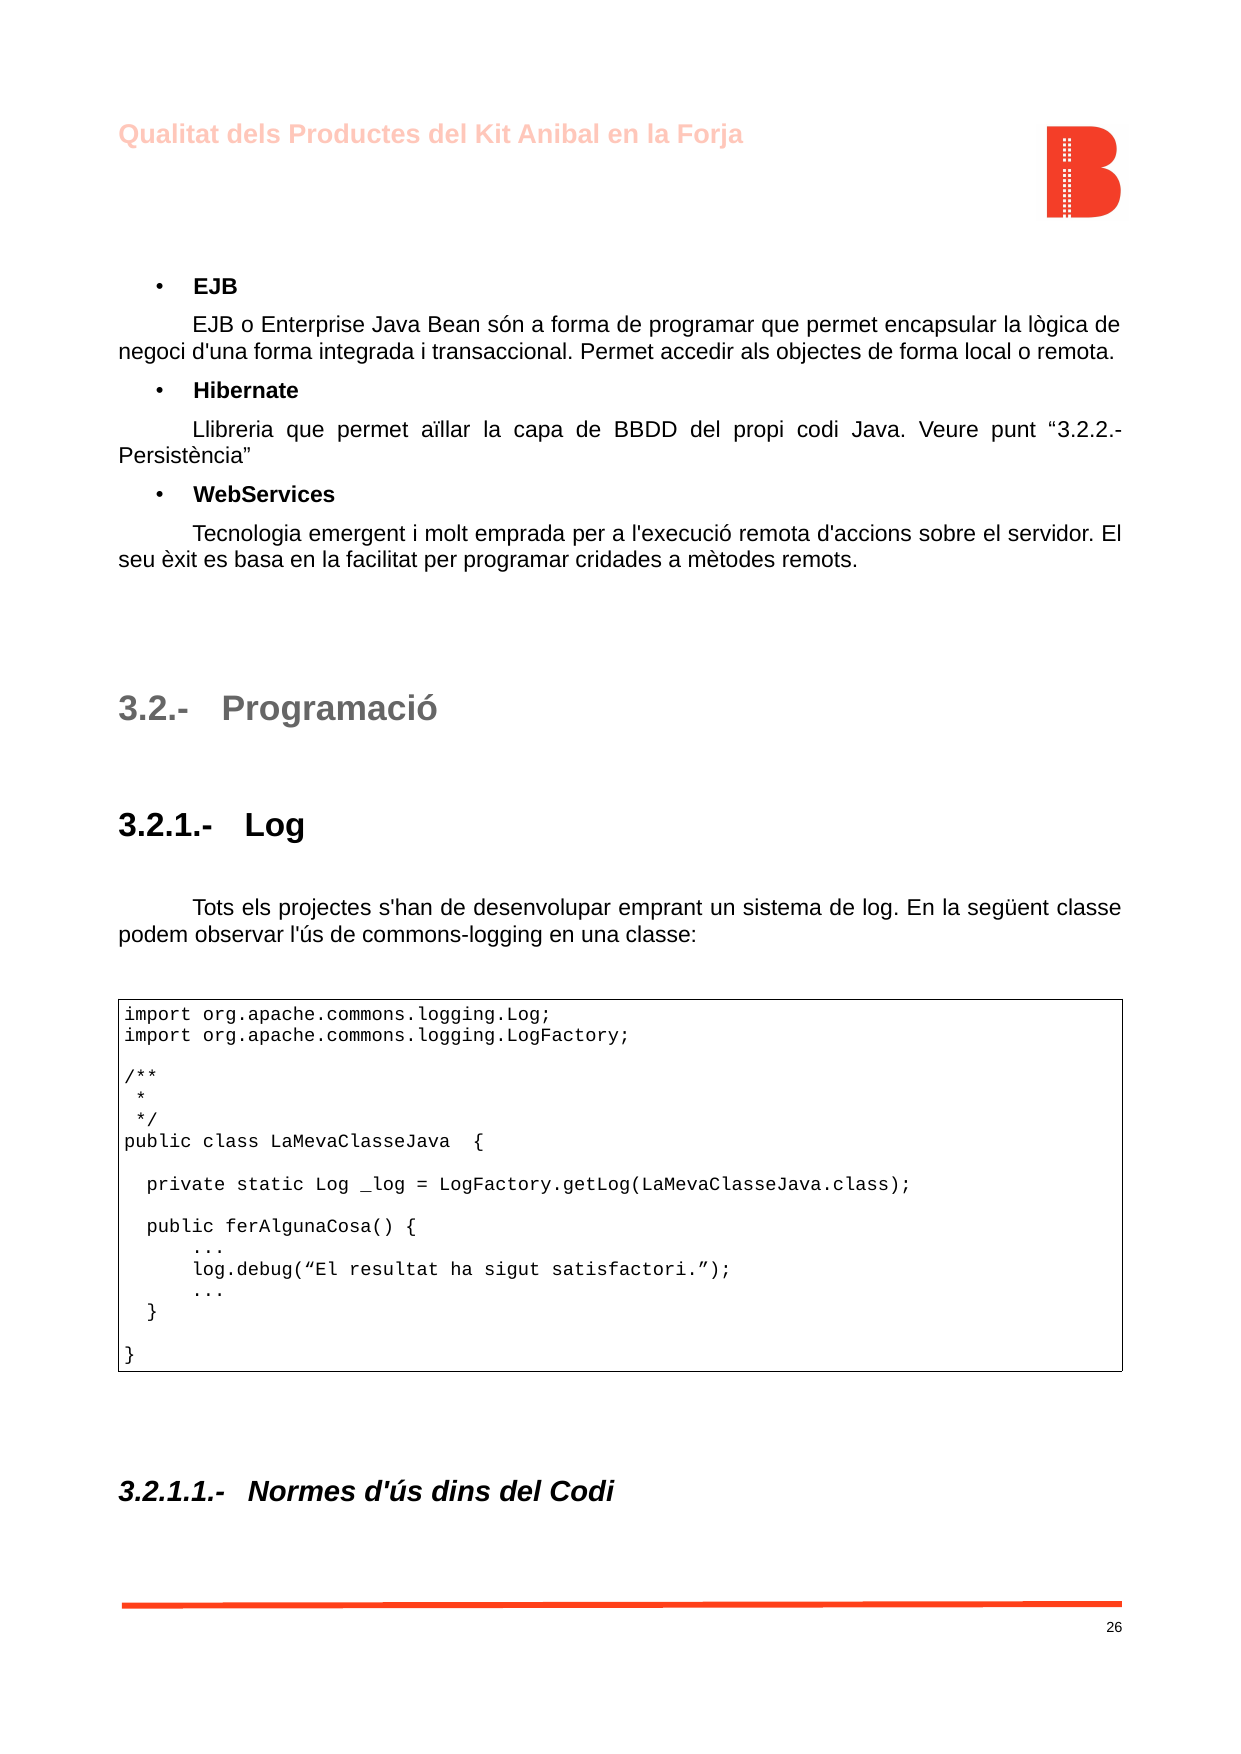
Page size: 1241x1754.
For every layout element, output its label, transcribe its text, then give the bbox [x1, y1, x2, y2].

subtitle Log [118, 804, 1122, 843]
picture [1036, 124, 1130, 221]
table_header import org.apache.commons.logging.Log; import org.apache.commons.logging.LogFactory; /** * */ public class LaMevaClasseJava { private static Log _log = LogFactory.getLog(LaMevaClasseJava.class); public ferAlgunaCosa() { ... log.debug(“El resultat ha sigut satisfactori.”); ... } } [119, 1000, 1122, 1371]
text Llibreria que permet aïllar la capa de BBDD del propi codi Java. Veure punt “3.2.2.-Persistència” [118, 416, 1122, 468]
list Hibernate [156, 377, 1122, 403]
subtitle Normes d'ús dins del Codi [118, 1474, 1122, 1508]
subtitle Programació [118, 687, 1122, 728]
list WebServices [156, 481, 1122, 507]
text Tecnologia emergent i molt emprada per a l'execució remota d'accions sobre el servidor. El seu èxit es basa en la facilitat per programar cridades a mètodes remots. [118, 519, 1122, 572]
text EJB o Enterprise Java Bean són a forma de programar que permet encapsular la lògica de negoci d'una forma integrada i transaccional. Permet accedir als objectes de forma local o remota. [118, 311, 1122, 364]
list EJB [156, 273, 1122, 299]
text Tots els projectes s'han de desenvolupar emprant un sistema de log. En la següent classe podem observar l'ús de commons-logging en una classe: [118, 894, 1122, 947]
